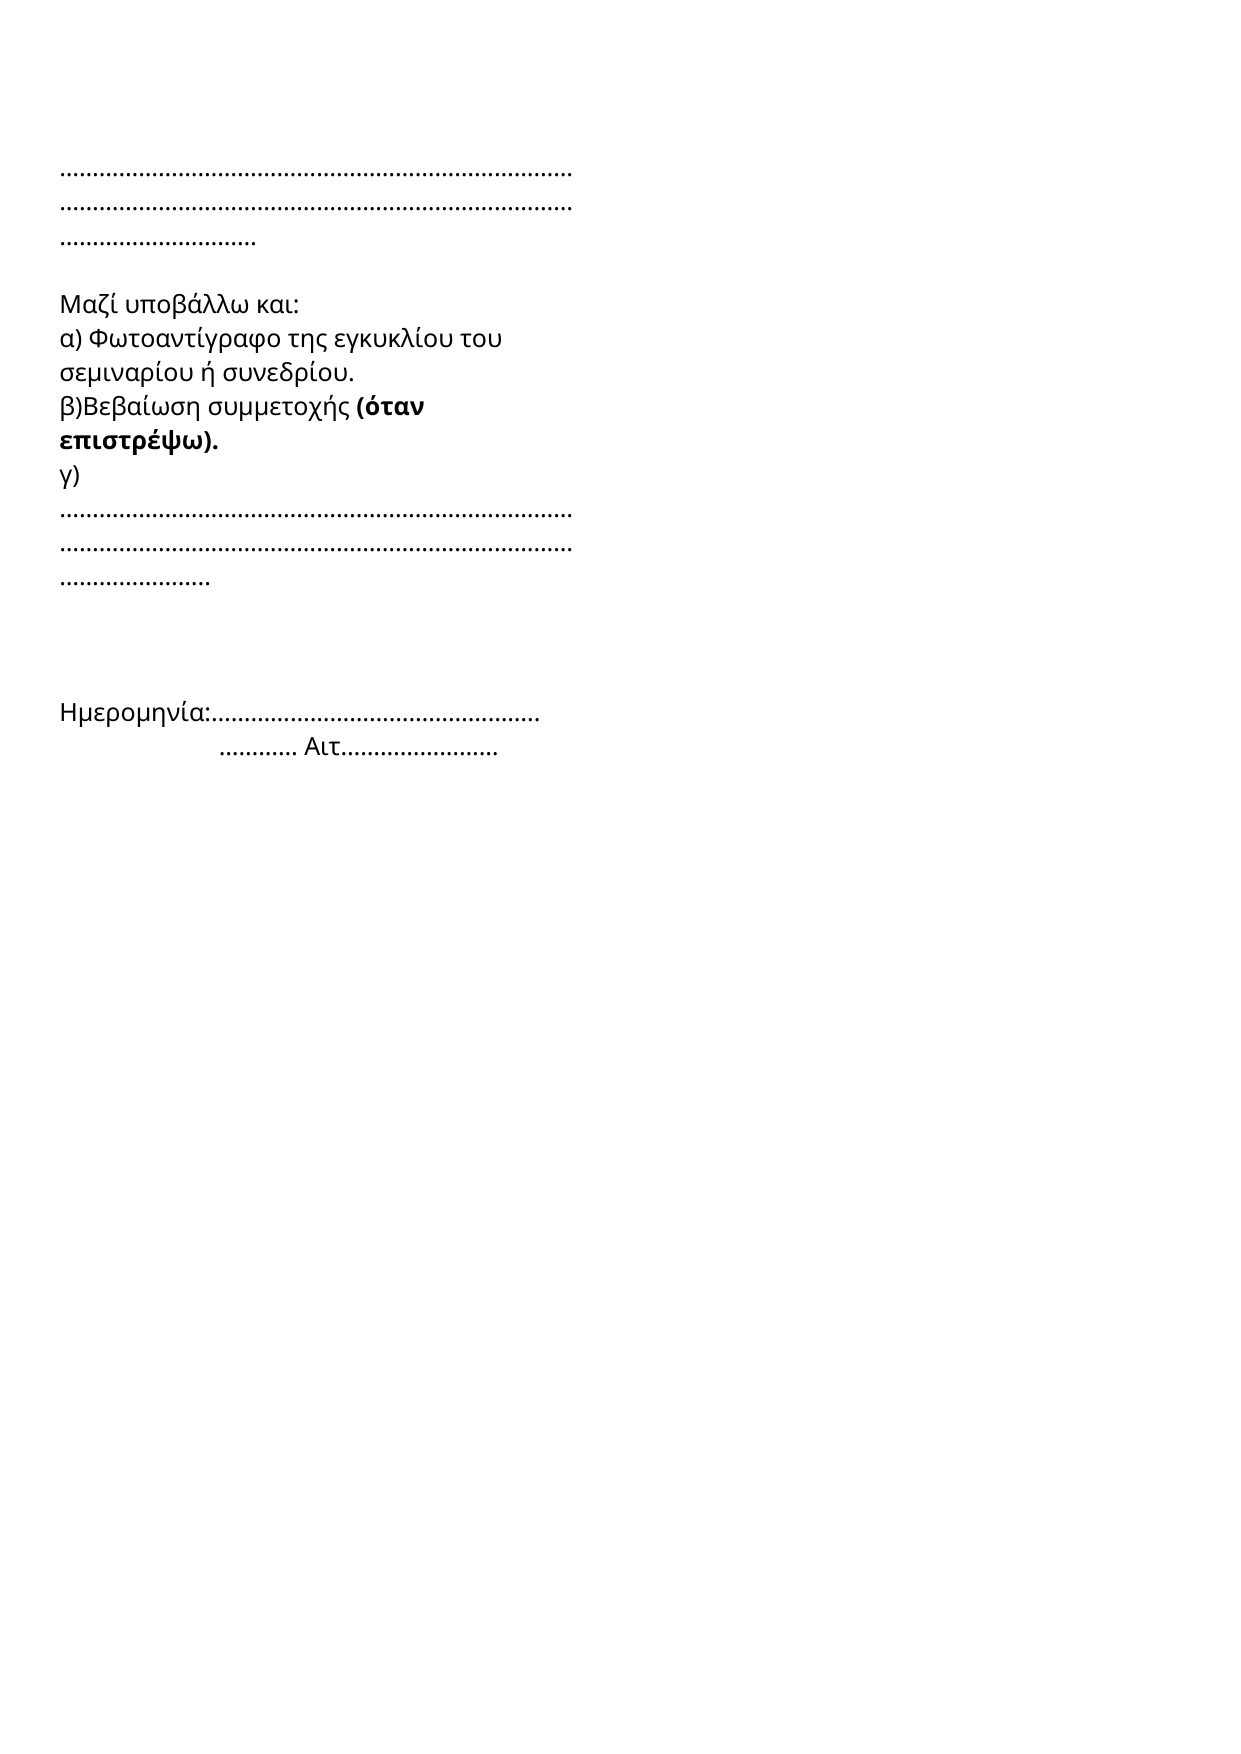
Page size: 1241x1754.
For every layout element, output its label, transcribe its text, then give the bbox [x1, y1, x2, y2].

text α) Φωτοαντίγραφο της εγκυκλίου του σεμιναρίου ή συνεδρίου. [59, 320, 583, 388]
text Ημερομηνία:………………………………………….. [59, 695, 583, 729]
text β)Βεβαίωση συμμετοχής (όταν επιστρέψω). [59, 388, 583, 457]
text Μαζί υποβάλλω και: [59, 286, 583, 320]
text ………… Αιτ…………………… [59, 729, 583, 763]
text γ)…………………………………………………………………………………………………………………………………………………………….. [59, 457, 583, 593]
text …………………………………………………………………………………………………………………………………………………………………… [59, 150, 583, 252]
